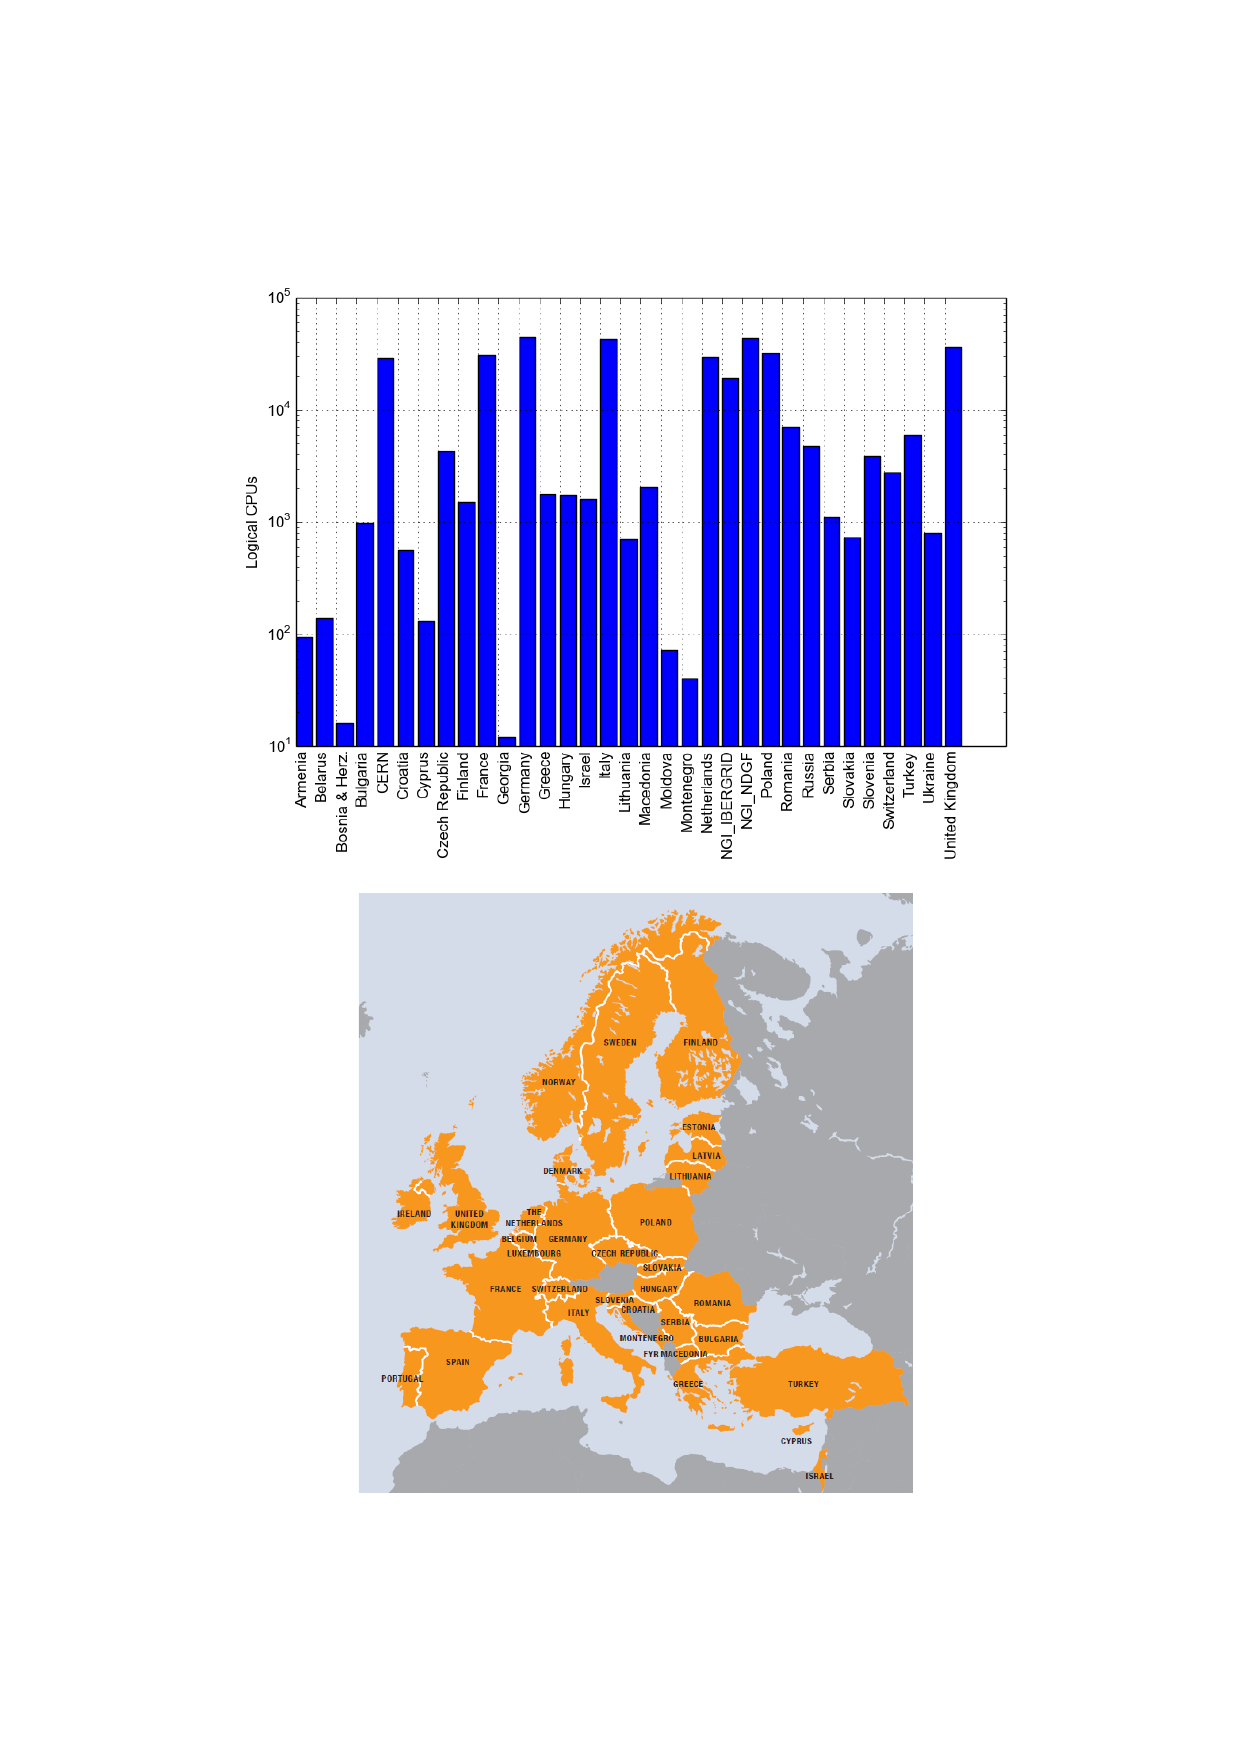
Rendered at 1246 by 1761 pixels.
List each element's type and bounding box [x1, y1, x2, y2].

picture [358, 893, 913, 1493]
picture [181, 233, 1097, 874]
